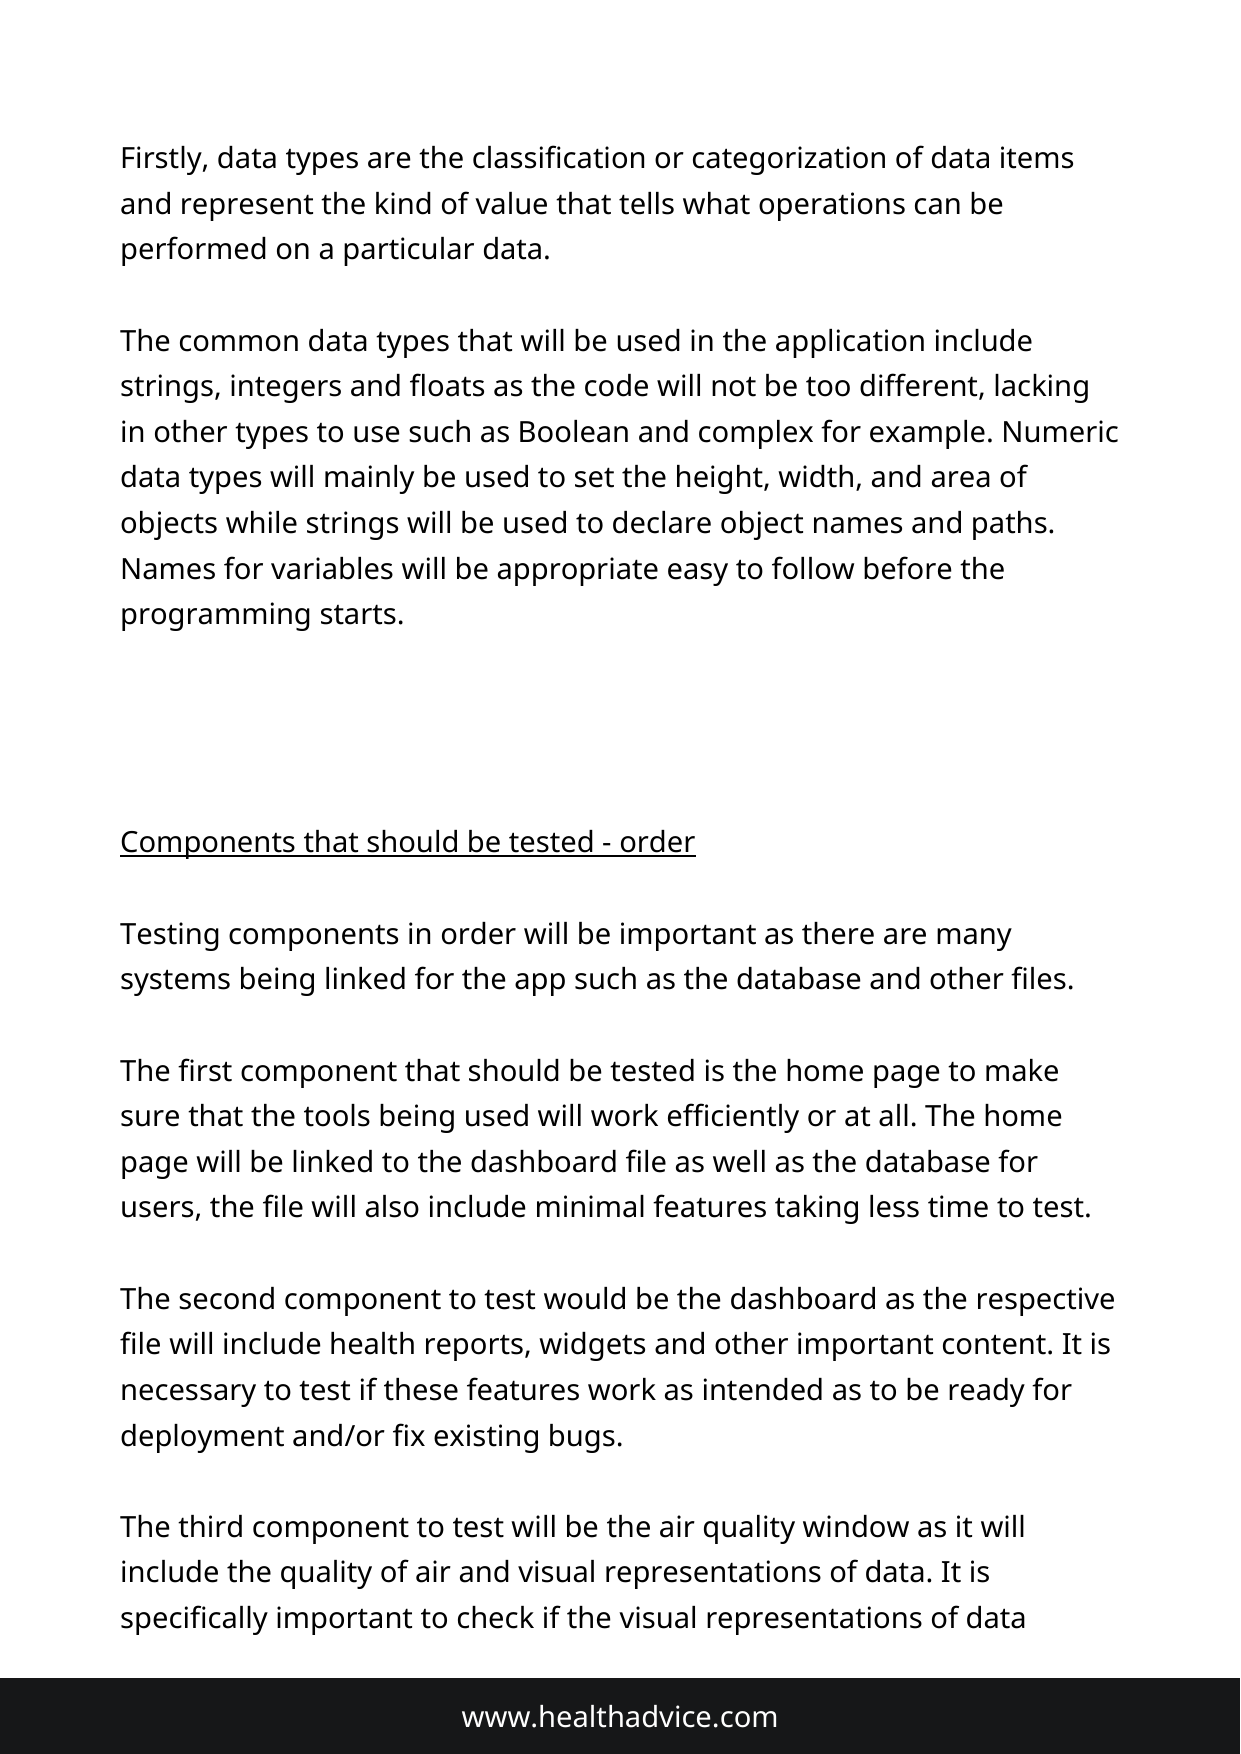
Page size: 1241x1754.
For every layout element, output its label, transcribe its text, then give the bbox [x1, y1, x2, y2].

text Firstly, data types are the classification or categorization of data items and represent the kind of value that tells what operations can be performed on a particular data. [120, 137, 1120, 268]
text The first component that should be tested is the home page to make sure that the tools being used will work efficiently or at all. The home page will be linked to the dashboard file as well as the database for users, the file will also include minimal features taking less time to test. [120, 1050, 1120, 1226]
text Testing components in order will be important as there are many systems being linked for the app such as the database and other files. [120, 913, 1120, 998]
text The second component to test would be the dashboard as the respective file will include health reports, widgets and other important content. It is necessary to test if these features work as intended as to be ready for deployment and/or fix existing bugs. [120, 1278, 1120, 1454]
text The third component to test will be the air quality window as it will include the quality of air and visual representations of data. It is specifically important to check if the visual representations of data [120, 1506, 1120, 1637]
text Components that should be tested - order [120, 822, 1120, 861]
text The common data types that will be used in the application include strings, integers and floats as the code will not be too different, lacking in other types to use such as Boolean and complex for example. Numeric data types will mainly be used to set the height, width, and area of objects while strings will be used to declare object names and paths. Names for variables will be appropriate easy to follow before the programming starts. [120, 320, 1120, 633]
